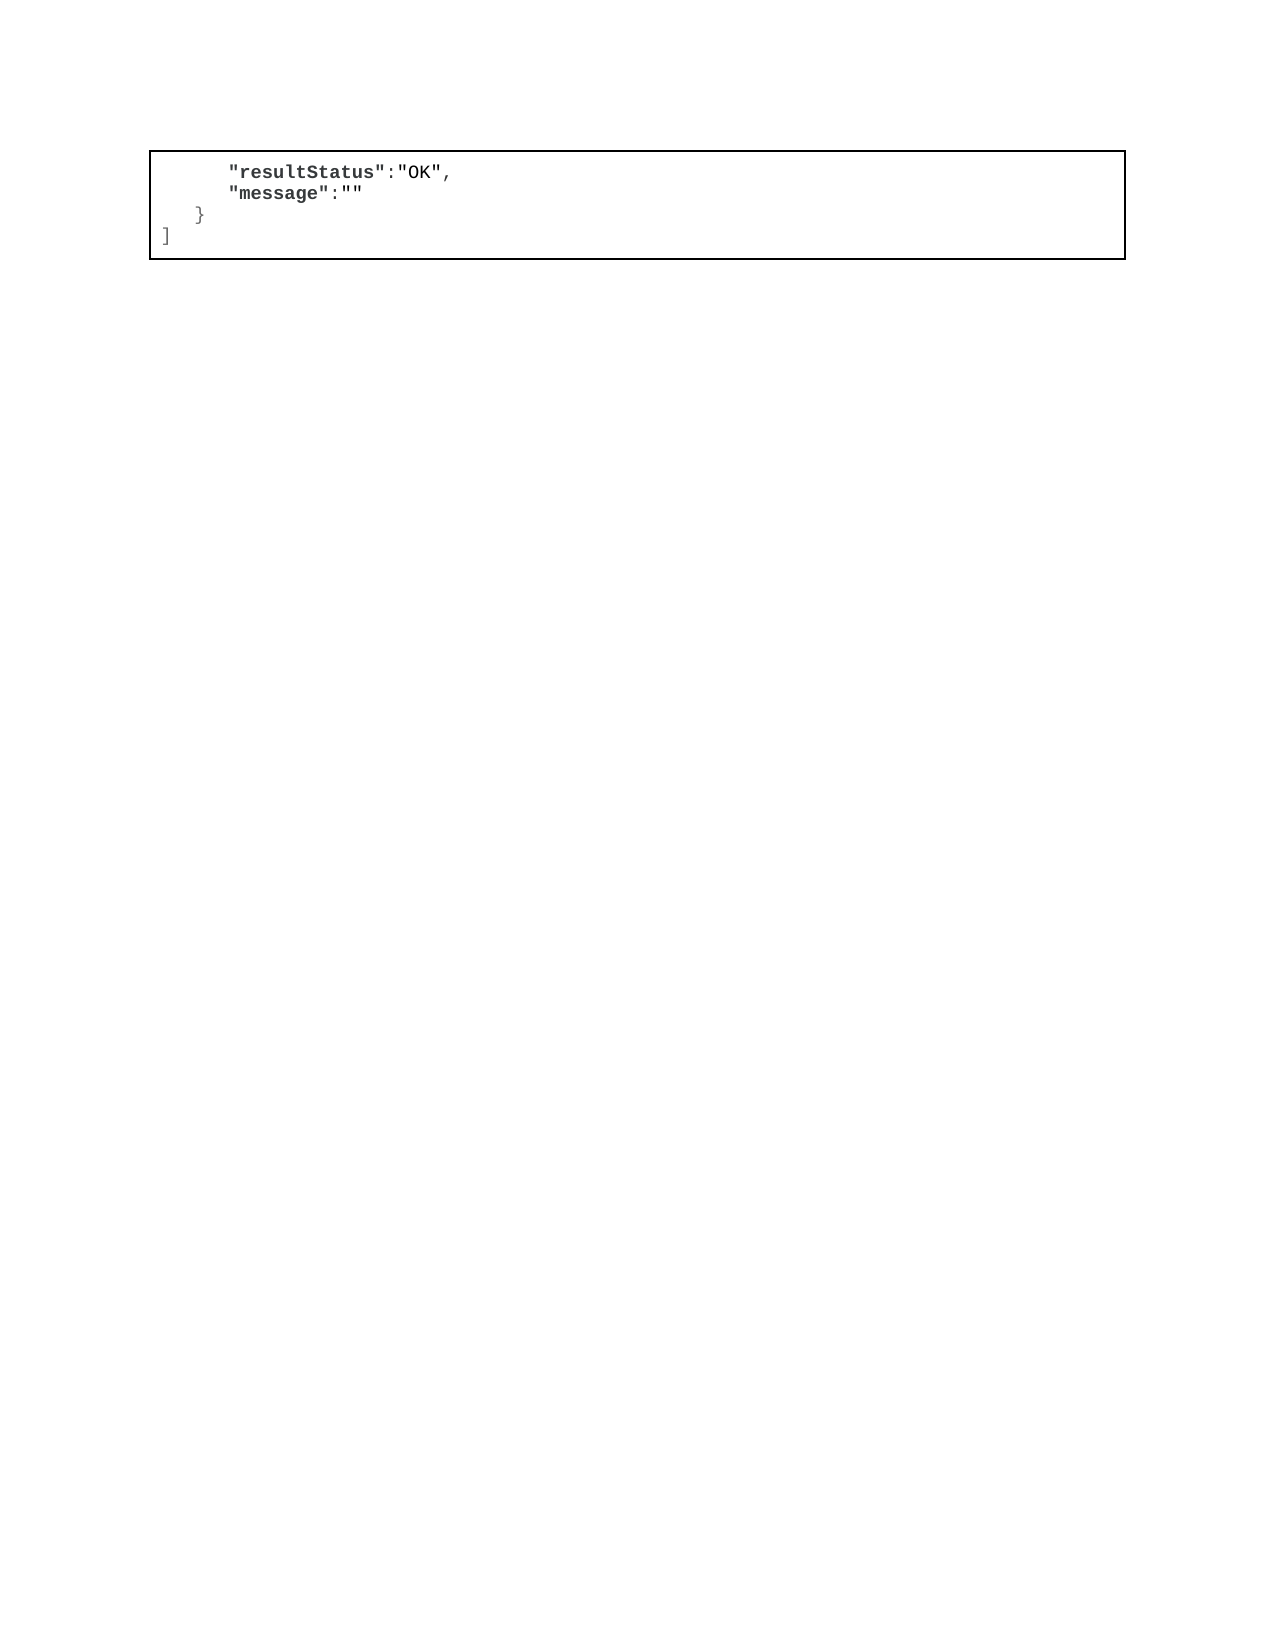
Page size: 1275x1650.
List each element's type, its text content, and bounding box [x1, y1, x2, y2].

table_header "resultStatus":"OK", "message":"" } ] [151, 152, 1124, 258]
